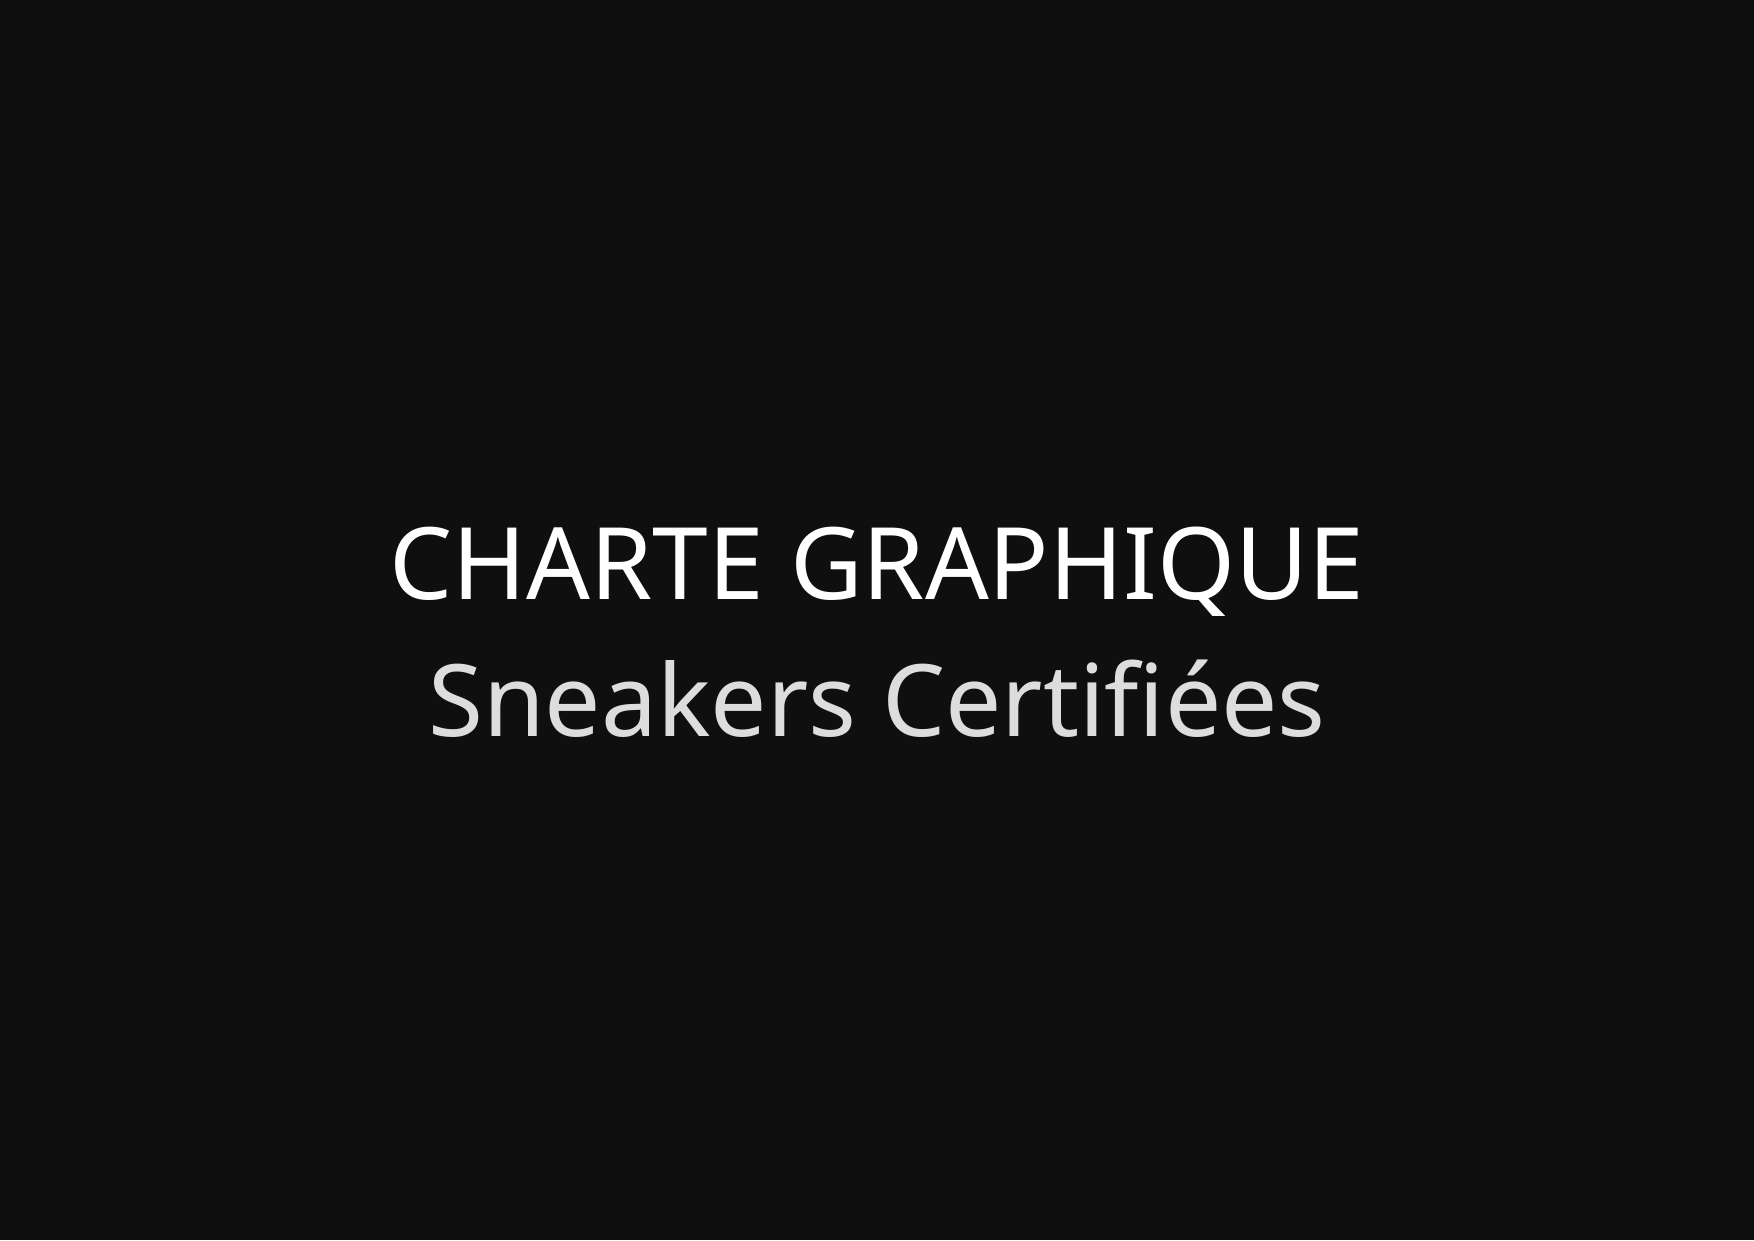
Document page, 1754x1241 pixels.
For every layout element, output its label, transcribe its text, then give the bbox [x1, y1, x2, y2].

text Sneakers Certifiées [118, 629, 1636, 765]
text CHARTE GRAPHIQUE [118, 493, 1636, 629]
